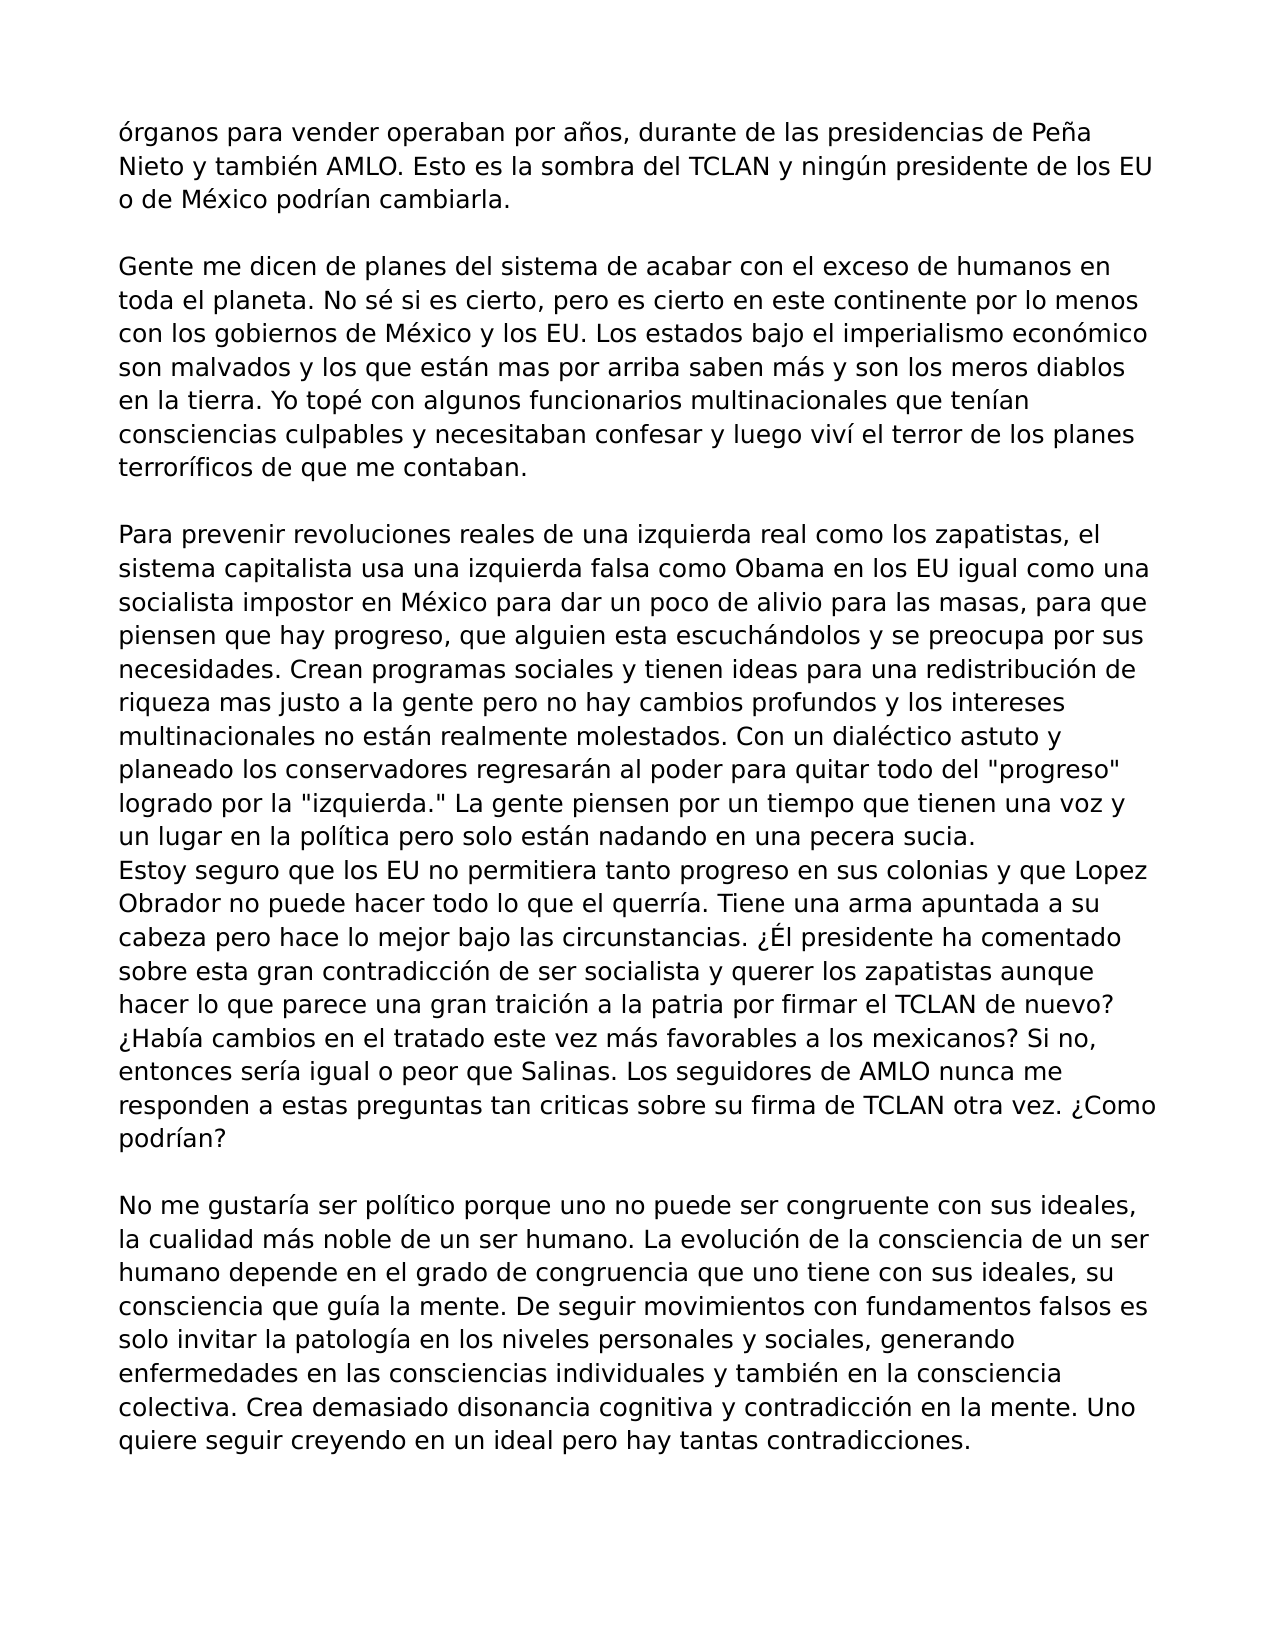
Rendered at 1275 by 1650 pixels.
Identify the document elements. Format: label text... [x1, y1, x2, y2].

text Estoy seguro que los EU no permitiera tanto progreso en sus colonias y que Lopez Obrador no puede hacer todo lo que el querría. Tiene una arma apuntada a su cabeza pero hace lo mejor bajo las circunstancias. ¿Él presidente ha comentado sobre esta gran contradicción de ser socialista y querer los zapatistas aunque hacer lo que parece una gran traición a la patria por firmar el TCLAN de nuevo? ¿Había cambios en el tratado este vez más favorables a los mexicanos? Si no, entonces sería igual o peor que Salinas. Los seguidores de AMLO nunca me responden a estas preguntas tan criticas sobre su firma de TCLAN otra vez. ¿Como podrían? [118, 856, 1157, 1153]
text No me gustaría ser político porque uno no puede ser congruente con sus ideales, la cualidad más noble de un ser humano. La evolución de la consciencia de un ser humano depende en el grado de congruencia que uno tiene con sus ideales, su consciencia que guía la mente. De seguir movimientos con fundamentos falsos es solo invitar la patología en los niveles personales y sociales, generando enfermedades en las consciencias individuales y también en la consciencia colectiva. Crea demasiado disonancia cognitiva y contradicción en la mente. Uno quiere seguir creyendo en un ideal pero hay tantas contradicciones. [118, 1191, 1157, 1455]
text órganos para vender operaban por años, durante de las presidencias de Peña Nieto y también AMLO. Esto es la sombra del TCLAN y ningún presidente de los EU o de México podrían cambiarla. [118, 118, 1157, 214]
text Para prevenir revoluciones reales de una izquierda real como los zapatistas, el sistema capitalista usa una izquierda falsa como Obama en los EU igual como una socialista impostor en México para dar un poco de alivio para las masas, para que piensen que hay progreso, que alguien esta escuchándolos y se preocupa por sus necesidades. Crean programas sociales y tienen ideas para una redistribución de riqueza mas justo a la gente pero no hay cambios profundos y los intereses multinacionales no están realmente molestados. Con un dialéctico astuto y planeado los conservadores regresarán al poder para quitar todo del "progreso" logrado por la "izquierda." La gente piensen por un tiempo que tienen una voz y un lugar en la política pero solo están nadando en una pecera sucia. [118, 521, 1157, 852]
text Gente me dicen de planes del sistema de acabar con el exceso de humanos en toda el planeta. No sé si es cierto, pero es cierto en este continente por lo menos con los gobiernos de México y los EU. Los estados bajo el imperialismo económico son malvados y los que están mas por arriba saben más y son los meros diablos en la tierra. Yo topé con algunos funcionarios multinacionales que tenían consciencias culpables y necesitaban confesar y luego viví el terror de los planes terroríficos de que me contaban. [118, 252, 1157, 483]
